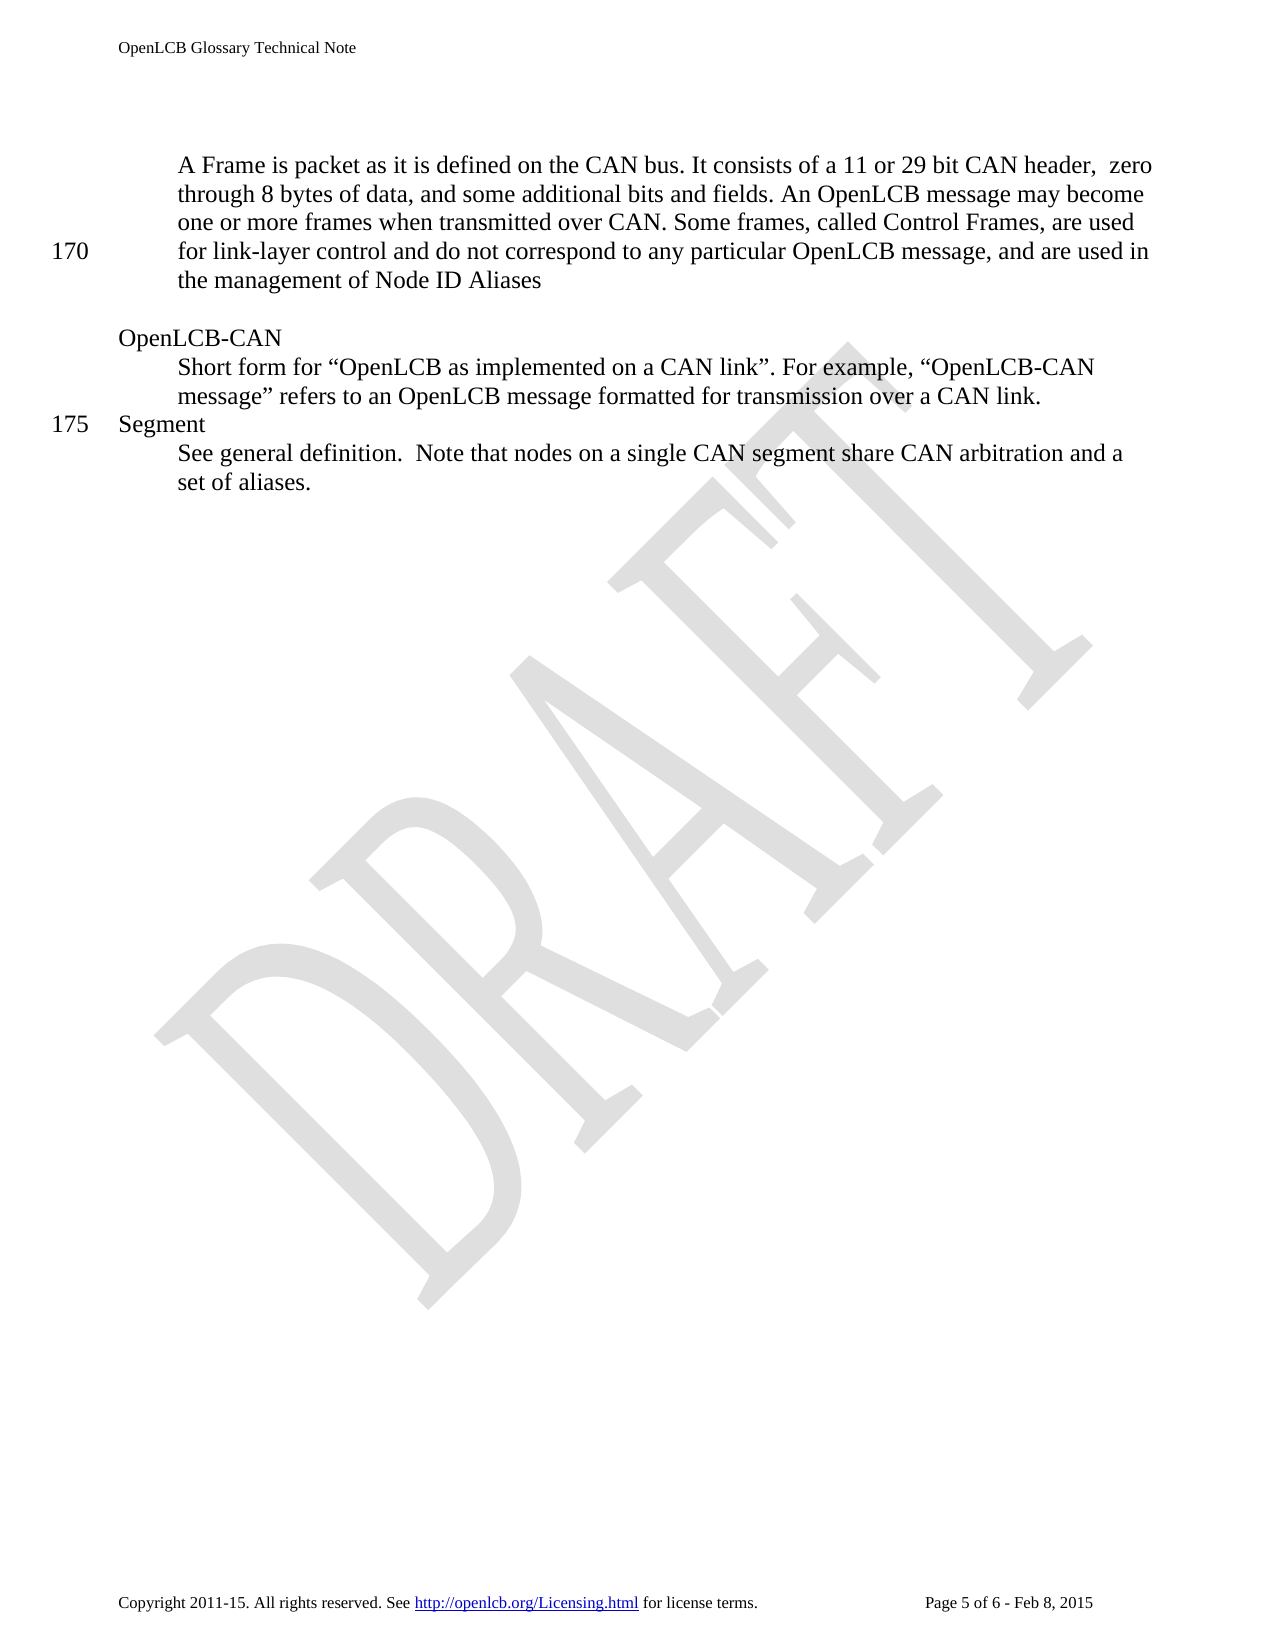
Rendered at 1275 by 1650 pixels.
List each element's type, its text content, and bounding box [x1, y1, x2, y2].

subtitle OpenLCB-CAN [118, 323, 1157, 352]
list Short form for “OpenLCB as implemented on a CAN link”. For example, “OpenLCB-CAN message” refers to an OpenLCB message formatted for transmission over a CAN link. [860, 352, 1157, 409]
list See general definition. Note that nodes on a single CAN segment share CAN arbitration and a set of aliases. [757, 438, 857, 496]
list A Frame is packet as it is defined on the CAN bus. It consists of a 11 or 29 bit CAN header, zero through 8 bytes of data, and some additional bits and fields. An OpenLCB message may become one or more frames when transmitted over CAN. Some frames, called Control Frames, are used for link-layer control and do not correspond to any particular OpenLCB message, and are used in the management of Node ID Aliases [177, 150, 1157, 294]
list Short form for “OpenLCB as implemented on a CAN link”. For example, “OpenLCB-CAN message” refers to an OpenLCB message formatted for transmission over a CAN link. [177, 352, 836, 409]
subtitle [815, 409, 1157, 438]
list See general definition. Note that nodes on a single CAN segment share CAN arbitration and a set of aliases. [177, 438, 754, 496]
list See general definition. Note that nodes on a single CAN segment share CAN arbitration and a set of aliases. [842, 438, 1157, 496]
subtitle Segment [118, 409, 779, 438]
